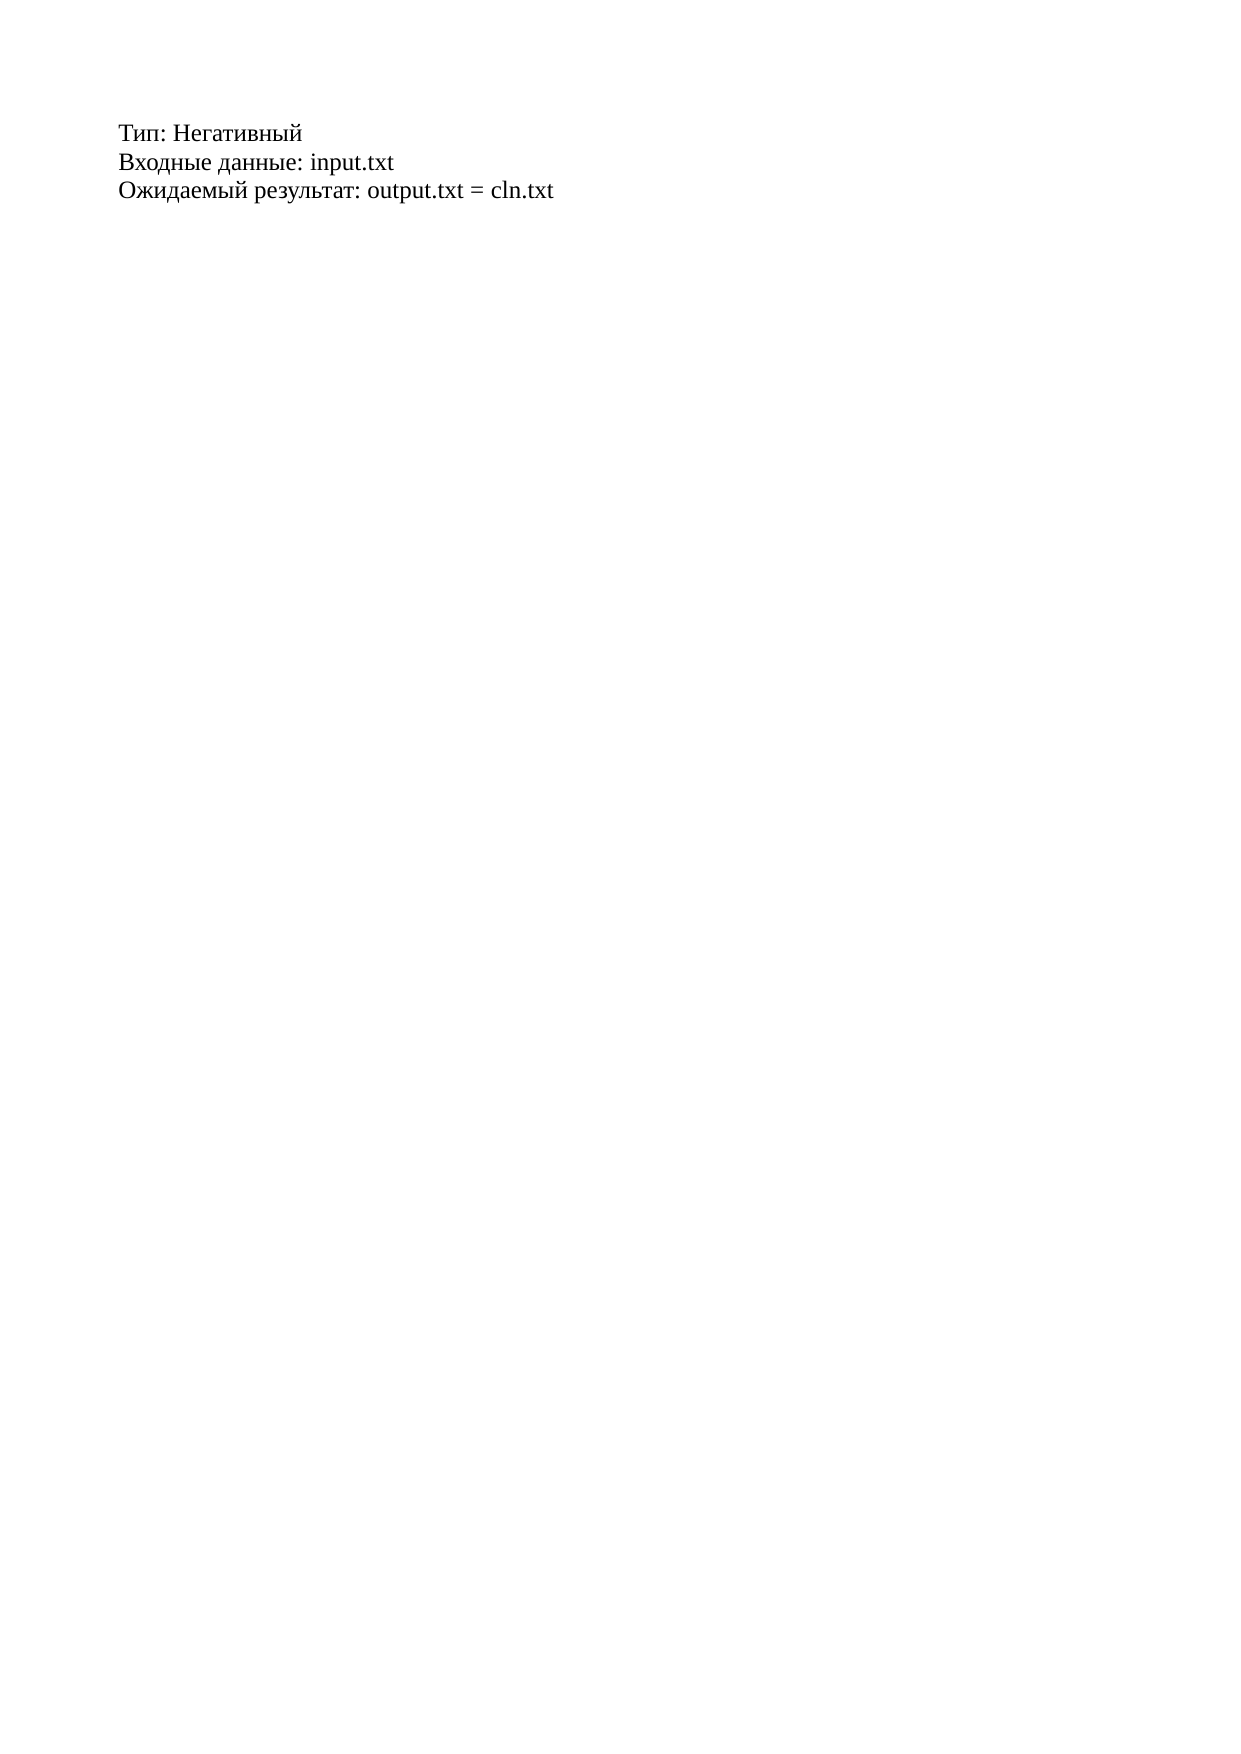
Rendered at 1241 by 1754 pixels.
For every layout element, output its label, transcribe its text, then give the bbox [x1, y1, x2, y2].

text Входные данные: input.txt [118, 147, 1122, 176]
text Тип: Негативный [118, 118, 1122, 147]
text Ожидаемый результат: output.txt = cln.txt [118, 176, 1122, 204]
